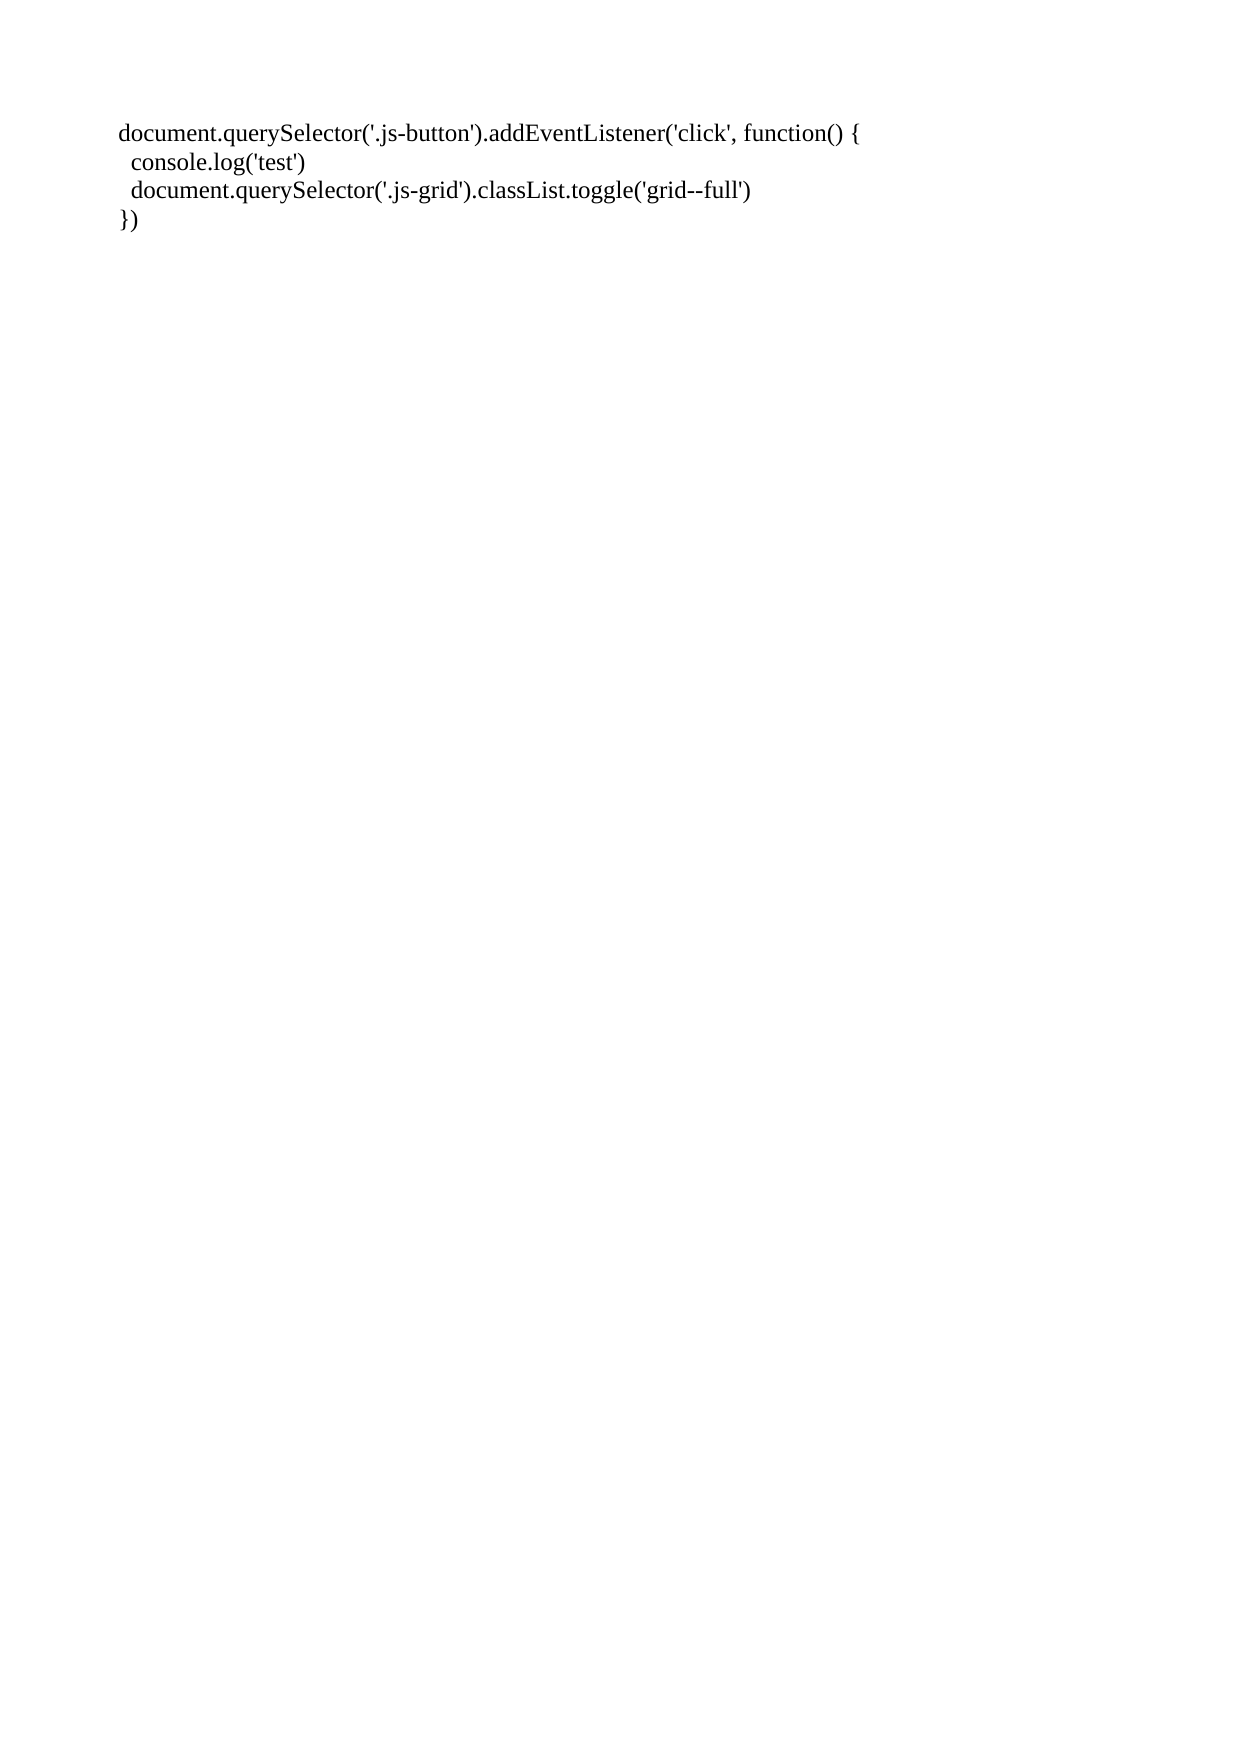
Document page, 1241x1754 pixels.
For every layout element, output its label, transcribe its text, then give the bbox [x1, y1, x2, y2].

text console.log('test') [118, 147, 1122, 176]
text document.querySelector('.js-button').addEventListener('click', function() { [118, 118, 1122, 147]
text }) [118, 204, 1122, 233]
text document.querySelector('.js-grid').classList.toggle('grid--full') [118, 176, 1122, 204]
